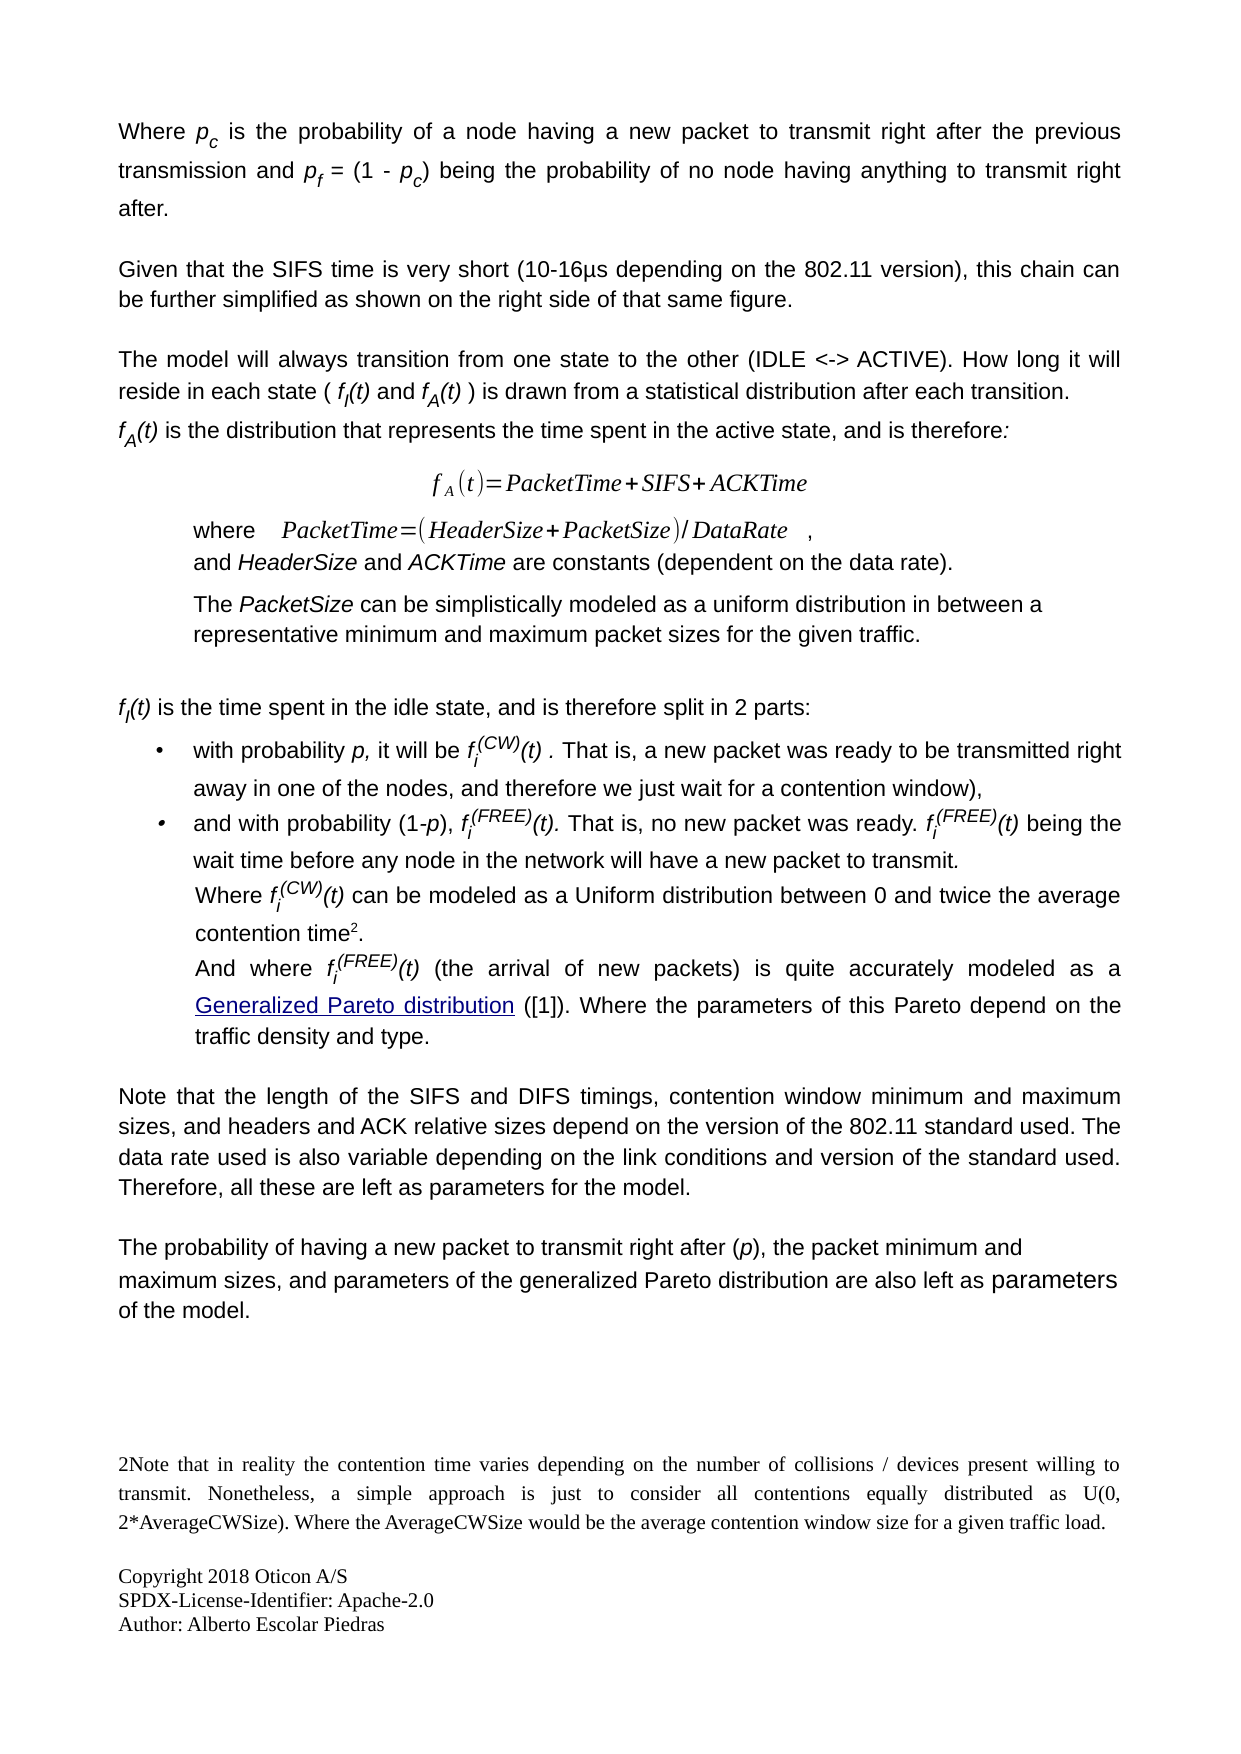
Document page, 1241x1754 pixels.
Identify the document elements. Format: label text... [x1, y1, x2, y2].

subtitle The model will always transition from one state to the other (IDLE <-> ACTIVE). How long it will reside in each state ( fI(t) and fA(t) ) is drawn from a statistical distribution after each transition. [118, 346, 1122, 412]
text Note that in reality the contention time varies depending on the number of collisions / devices present willing to transmit. Nonetheless, a simple approach is just to consider all contentions equally distributed as U(0, 2*AverageCWSize). Where the AverageCWSize would be the average contention window size for a given traffic load. [118, 1452, 1122, 1534]
subtitle Where pc is the probability of a node having a new packet to transmit right after the previous transmission and pf = (1 - pc) being the probability of no node having anything to transmit right after. [118, 118, 1122, 222]
text And where fi(FREE)(t) (the arrival of new packets) is quite accurately modeled as a Generalized Pareto distribution ([1]). Where the parameters of this Pareto depend on the traffic density and type. [195, 950, 1122, 1049]
subtitle Given that the SIFS time is very short (10-16µs depending on the 802.11 version), this chain can be further simplified as shown on the right side of that same figure. [118, 256, 1122, 312]
text fA(t) is the distribution that represents the time spent in the active state, and is therefore: [118, 417, 1122, 451]
text Note that the length of the SIFS and DIFS timings, contention window minimum and maximum sizes, and headers and ACK relative sizes depend on the version of the 802.11 standard used. The data rate used is also variable depending on the link conditions and version of the standard used. Therefore, all these are left as parameters for the model. [118, 1083, 1122, 1200]
text where , and HeaderSize and ACKTime are constants (dependent on the data rate). [193, 515, 1122, 575]
text The probability of having a new packet to transmit right after (p), the packet minimum and maximum sizes, and parameters of the generalized Pareto distribution are also left as parameters of the model. [118, 1234, 1122, 1324]
text The PacketSize can be simplistically modeled as a uniform distribution in between a representative minimum and maximum packet sizes for the given traffic. [193, 591, 1122, 648]
text fI(t) is the time spent in the idle state, and is therefore split in 2 parts: [118, 693, 1122, 727]
list and with probability (1-p), fi(FREE)(t). That is, no new packet was ready. fi(FREE)(t) being the wait time before any node in the network will have a new packet to transmit. [156, 805, 1122, 874]
text Where fi(CW)(t) can be modeled as a Uniform distribution between 0 and twice the average contention time. [195, 878, 1122, 946]
list with probability p, it will be fi(CW)(t) . That is, a new packet was ready to be transmitted right away in one of the nodes, and therefore we just wait for a contention window), [156, 733, 1122, 801]
